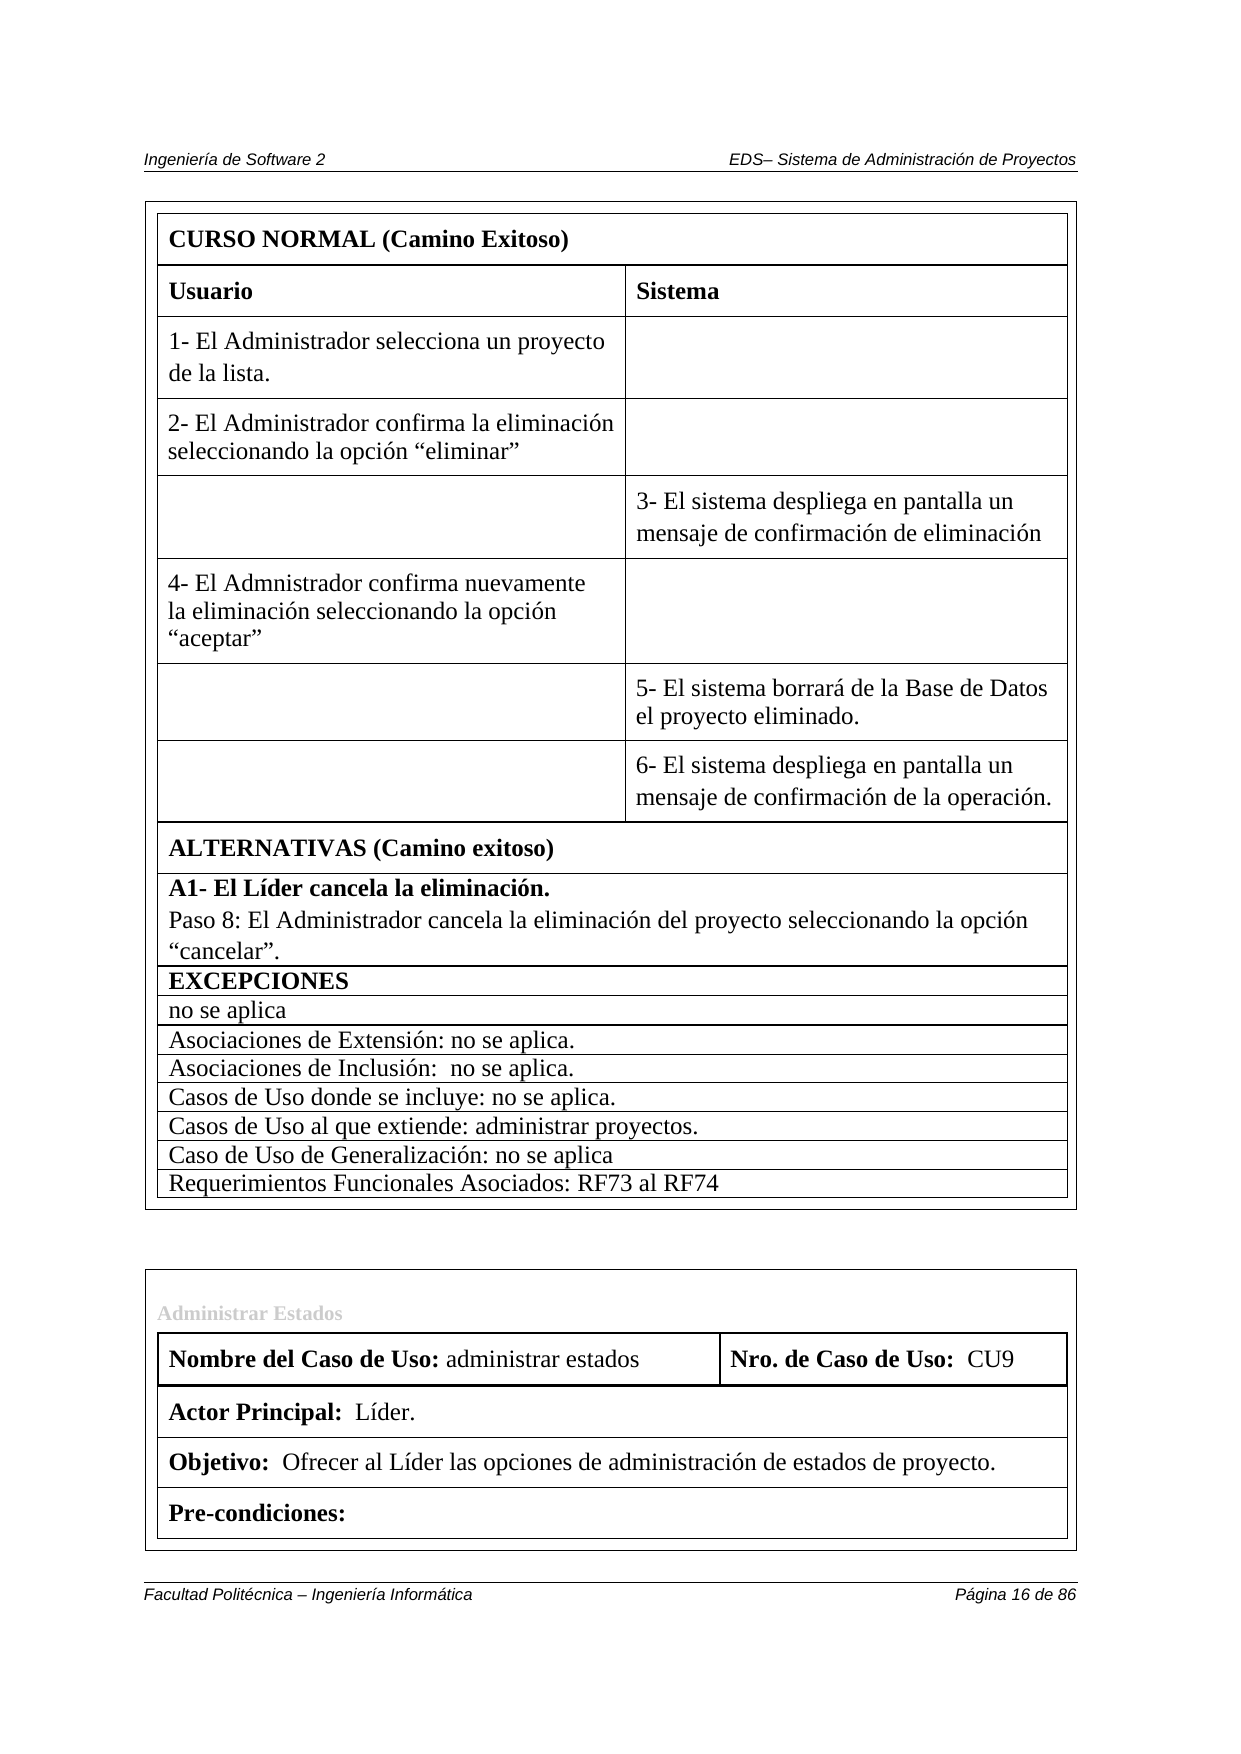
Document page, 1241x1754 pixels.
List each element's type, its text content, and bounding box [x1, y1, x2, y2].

table_header ALTERNATIVAS (Camino exitoso) [158, 823, 1067, 873]
table_cell [626, 399, 1067, 475]
table_header EXCEPCIONES [158, 967, 1067, 995]
table_cell 3- El sistema despliega en pantalla un mensaje de confirmación de eliminación [626, 476, 1067, 558]
table_cell Casos de Uso donde se incluye: no se aplica. [158, 1083, 1067, 1111]
table_cell A1- El Líder cancela la eliminación. Paso 8: El Administrador cancela la eliminación del proyecto seleccionando la opción “cancelar”. [158, 874, 1067, 965]
table_cell Casos de Uso al que extiende: administrar proyectos. [158, 1112, 1067, 1140]
table_cell Asociaciones de Inclusión: no se aplica. [158, 1055, 1067, 1082]
table_cell Objetivo: Ofrecer al Líder las opciones de administración de estados de proyecto. [158, 1438, 1067, 1487]
table_cell 6- El sistema despliega en pantalla un mensaje de confirmación de la operación. [626, 741, 1067, 821]
table_cell Pre-condiciones: Seleccionar proyecto (CU3) [158, 1488, 1067, 1538]
table_cell Requerimientos Funcionales Asociados: RF73 al RF74 [158, 1170, 1067, 1197]
table_header Asociaciones de Extensión: no se aplica. [158, 1026, 1067, 1053]
table_header Nro. de Caso de Uso: CU9 [721, 1334, 1066, 1384]
table_header CURSO NORMAL (Camino Exitoso) [158, 214, 1067, 264]
table_header Administrar Estados [146, 1270, 1076, 1550]
table_header Nombre del Caso de Uso: administrar estados [159, 1334, 719, 1384]
table_cell [158, 741, 625, 821]
table_cell [158, 476, 625, 558]
table_cell 5- El sistema borrará de la Base de Datos el proyecto eliminado. [626, 664, 1067, 740]
table_cell Caso de Uso de Generalización: no se aplica [158, 1141, 1067, 1168]
table_cell 2- El Administrador confirma la eliminación seleccionando la opción “eliminar” [158, 399, 625, 475]
table_cell 4- El Admnistrador confirma nuevamente la eliminación seleccionando la opción “aceptar” [158, 559, 625, 663]
table_cell [626, 317, 1067, 398]
table_header Usuario [158, 266, 625, 316]
table_cell [158, 664, 625, 740]
table_cell 1- El Administrador selecciona un proyecto de la lista. [158, 317, 625, 398]
table_cell [626, 559, 1067, 663]
table_header Actor Principal: Líder. [158, 1387, 1067, 1437]
table_header [146, 202, 1076, 1209]
table_header Sistema [626, 266, 1067, 316]
table_cell no se aplica [158, 996, 1067, 1024]
